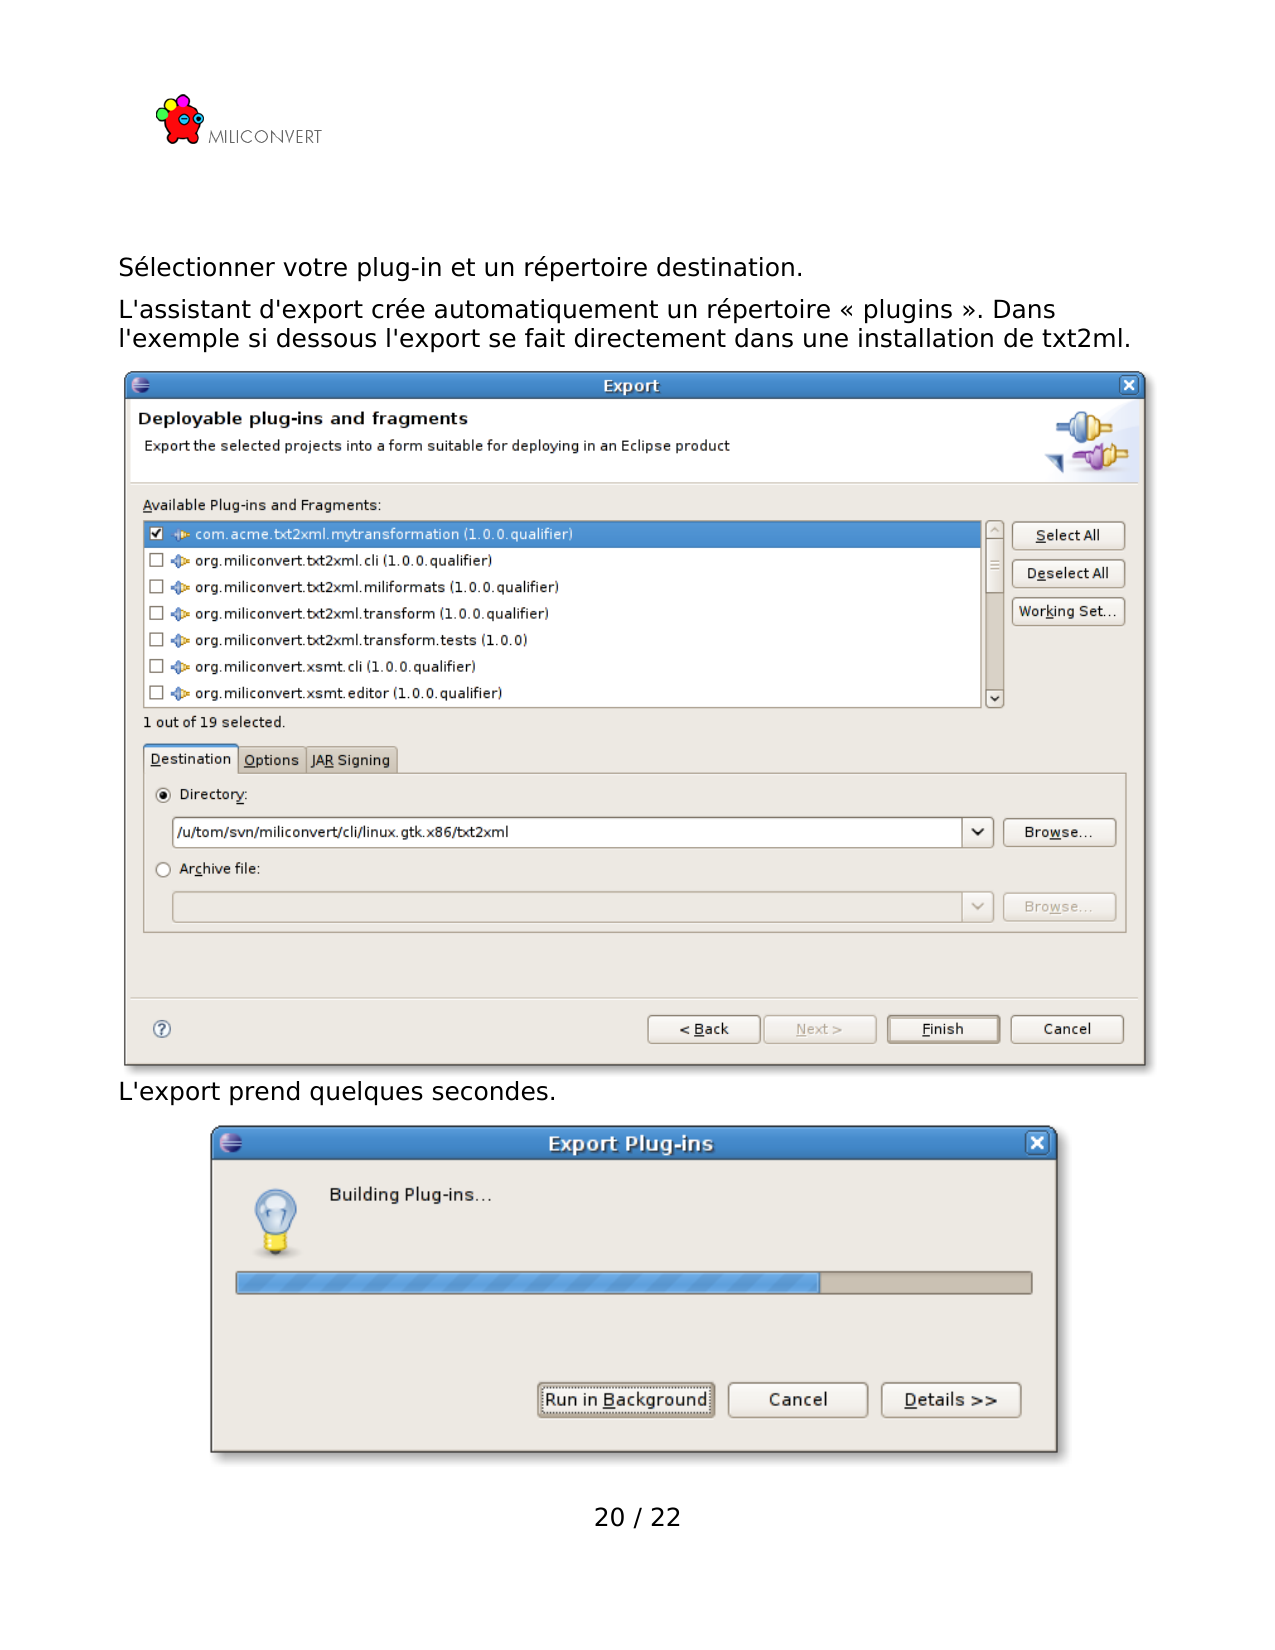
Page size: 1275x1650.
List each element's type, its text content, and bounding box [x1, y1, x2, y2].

text Sélectionner votre plug-in et un répertoire destination. [118, 253, 1157, 283]
picture [132, 69, 354, 176]
picture [118, 366, 1157, 1077]
picture [203, 1118, 1072, 1467]
text L'assistant d'export crée automatiquement un répertoire « plugins ». Dans l'exemple si dessous l'export se fait directement dans une installation de txt2ml. [118, 295, 1157, 353]
text L'export prend quelques secondes. [118, 1077, 1157, 1106]
